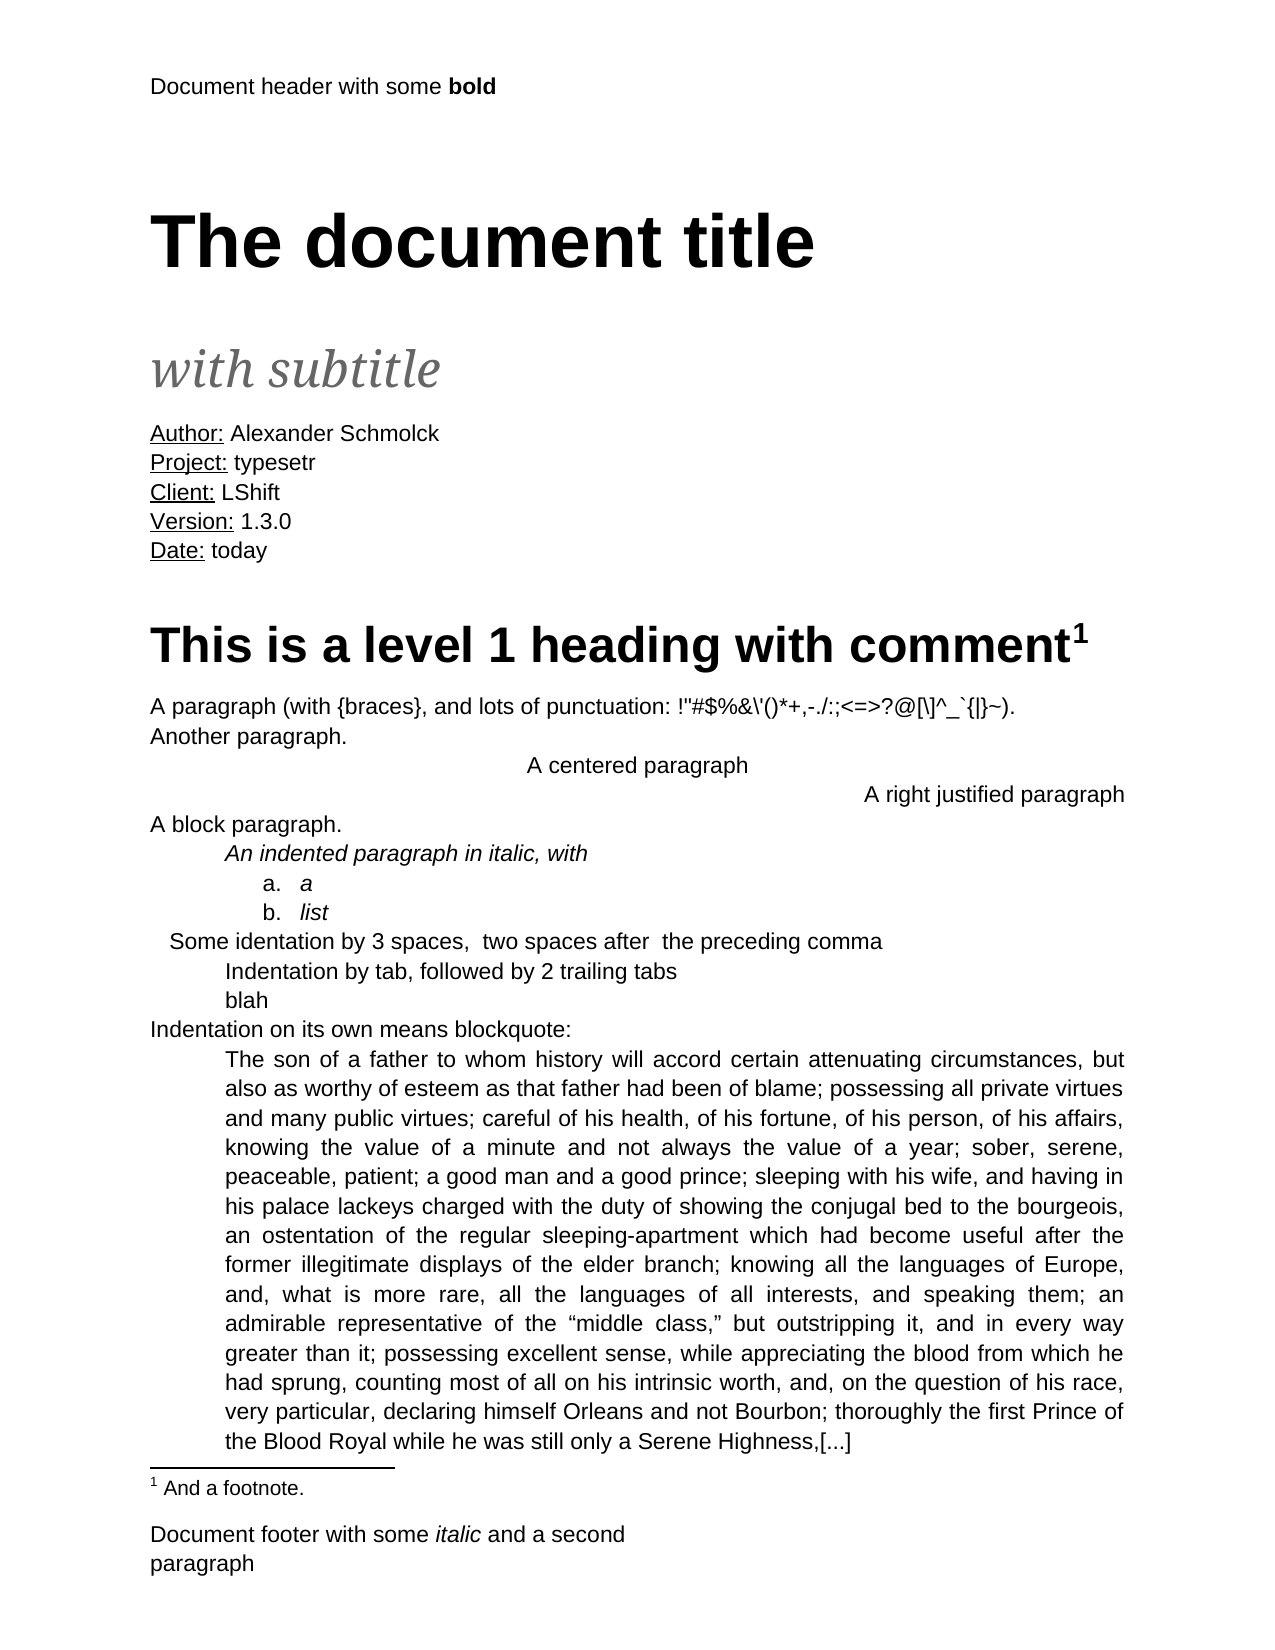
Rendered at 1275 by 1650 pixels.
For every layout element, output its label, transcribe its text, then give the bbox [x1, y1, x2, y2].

subtitle with subtitle [150, 334, 1125, 402]
text Version: 1.3.0 [150, 508, 1125, 534]
text Indentation by tab, followed by 2 trailing tabs [150, 958, 1125, 984]
text A paragraph (with {braces}, and lots of punctuation: !"#$%&\'()*+,-./:;<=>?@[\]^_`{|}~). [150, 694, 1125, 719]
text Client: LShift [150, 479, 1125, 505]
text blah [150, 988, 1125, 1013]
title The document title [150, 200, 1125, 284]
text A centered paragraph [150, 753, 1125, 778]
text Another paragraph. [150, 723, 1125, 749]
text A right justified paragraph [150, 782, 1125, 808]
text Some identation by 3 spaces, two spaces after the preceding comma [150, 929, 1125, 954]
list list [262, 899, 1125, 925]
text An indented paragraph in italic, with [225, 841, 1125, 866]
text And a footnote. [150, 1474, 1125, 1500]
text Date: today [150, 538, 1125, 563]
text The son of a father to whom history will accord certain attenuating circumstances, but also as worthy of esteem as that father had been of blame; possessing all private virtues and many public virtues; careful of his health, of his fortune, of his person, of his affairs, knowing the value of a minute and not always the value of a year; sober, serene, peaceable, patient; a good man and a good prince; sleeping with his wife, and having in his palace lackeys charged with the duty of showing the conjugal bed to the bourgeois, an ostentation of the regular sleeping-apartment which had become useful after the former illegitimate displays of the elder branch; knowing all the languages of Europe, and, what is more rare, all the languages of all interests, and speaking them; an admirable representative of the “middle class,” but outstripping it, and in every way greater than it; possessing excellent sense, while appreciating the blood from which he had sprung, counting most of all on his intrinsic worth, and, on the question of his race, very particular, declaring himself Orleans and not Bourbon; thoroughly the first Prince of the Blood Royal while he was still only a Serene Highness,[...] [225, 1046, 1125, 1454]
text Author: Alexander Schmolck [150, 420, 1125, 446]
text A block paragraph. [150, 811, 1125, 837]
subtitle This is a level 1 heading with comment [150, 617, 1125, 673]
list a [262, 870, 1125, 896]
text Project: typesetr [150, 450, 1125, 475]
text Indentation on its own means blockquote: [150, 1017, 1125, 1043]
